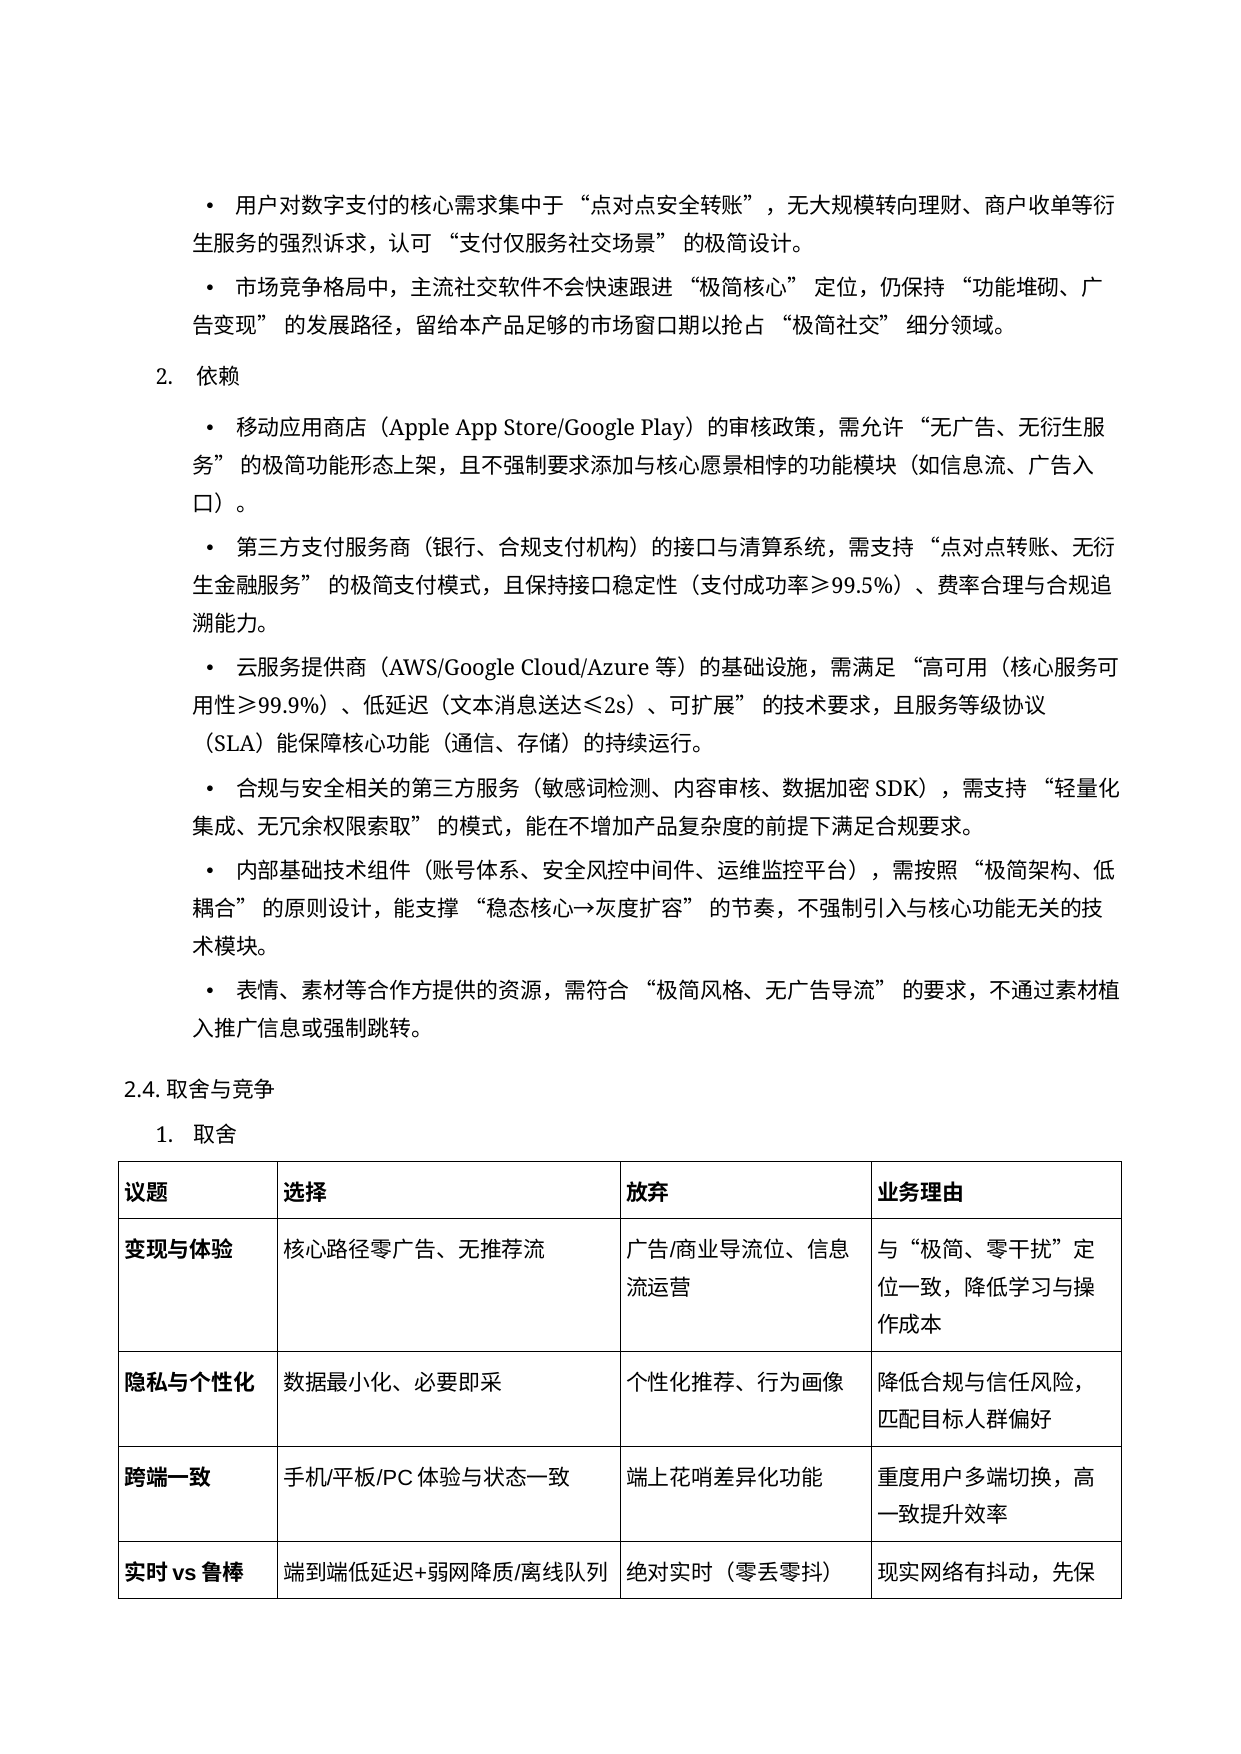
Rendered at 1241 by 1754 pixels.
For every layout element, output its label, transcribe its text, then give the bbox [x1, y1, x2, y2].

table_cell 与“极简、零干扰”定位一致，降低学习与操作成本 [872, 1219, 1121, 1351]
table_cell 现实网络有抖动，先保 [872, 1542, 1121, 1598]
table_header 业务理由 [872, 1162, 1121, 1218]
table_cell 数据最小化、必要即采 [278, 1352, 620, 1446]
table_cell 隐私与个性化 [119, 1352, 277, 1446]
list 云服务提供商（AWS/Google Cloud/Azure 等）的基础设施，需满足 “高可用（核心服务可用性≥99.9%）、低延迟（文本消息送达≤2s）、可扩展” 的技术要求，且服务等级协议（SLA）能保障核心功能（通信、存储）的持续运行。 [162, 650, 1122, 758]
table_cell 端上花哨差异化功能 [621, 1447, 871, 1541]
table_cell 手机/平板/PC体验与状态一致 [278, 1447, 620, 1541]
subtitle 取舍与竞争 [118, 1072, 1122, 1104]
table_cell 实时vs鲁棒 [119, 1542, 277, 1598]
list 取舍 [156, 1117, 1122, 1148]
list 表情、素材等合作方提供的资源，需符合 “极简风格、无广告导流” 的要求，不通过素材植入推广信息或强制跳转。 [162, 973, 1122, 1043]
table_cell 端到端低延迟+弱网降质/离线队列 [278, 1542, 620, 1598]
table_header 选择 [278, 1162, 620, 1218]
list 市场竞争格局中，主流社交软件不会快速跟进 “极简核心” 定位，仍保持 “功能堆砌、广告变现” 的发展路径，留给本产品足够的市场窗口期以抢占 “极简社交” 细分领域。 [162, 270, 1122, 339]
table_cell 降低合规与信任风险，匹配目标人群偏好 [872, 1352, 1121, 1446]
table_cell 绝对实时（零丢零抖） [621, 1542, 871, 1598]
list 用户对数字支付的核心需求集中于 “点对点安全转账”，无大规模转向理财、商户收单等衍生服务的强烈诉求，认可 “支付仅服务社交场景” 的极简设计。 [162, 188, 1122, 257]
list 合规与安全相关的第三方服务（敏感词检测、内容审核、数据加密 SDK），需支持 “轻量化集成、无冗余权限索取” 的模式，能在不增加产品复杂度的前提下满足合规要求。 [162, 771, 1122, 841]
list 内部基础技术组件（账号体系、安全风控中间件、运维监控平台），需按照 “极简架构、低耦合” 的原则设计，能支撑 “稳态核心→灰度扩容” 的节奏，不强制引入与核心功能无关的技术模块。 [162, 853, 1122, 961]
table_header 放弃 [621, 1162, 871, 1218]
table_cell 个性化推荐、行为画像 [621, 1352, 871, 1446]
table_cell 变现与体验 [119, 1219, 277, 1351]
list 移动应用商店（Apple App Store/Google Play）的审核政策，需允许 “无广告、无衍生服务” 的极简功能形态上架，且不强制要求添加与核心愿景相悖的功能模块（如信息流、广告入口）。 [162, 410, 1122, 517]
list 第三方支付服务商（银行、合规支付机构）的接口与清算系统，需支持 “点对点转账、无衍生金融服务” 的极简支付模式，且保持接口稳定性（支付成功率≥99.5%）、费率合理与合规追溯能力。 [162, 530, 1122, 638]
table_cell 核心路径零广告、无推荐流 [278, 1219, 620, 1351]
table_cell 广告/商业导流位、信息流运营 [621, 1219, 871, 1351]
list 依赖 [155, 359, 1122, 390]
table_header 议题 [119, 1162, 277, 1218]
table_cell 跨端一致 [119, 1447, 277, 1541]
table_cell 重度用户多端切换，高一致提升效率 [872, 1447, 1121, 1541]
